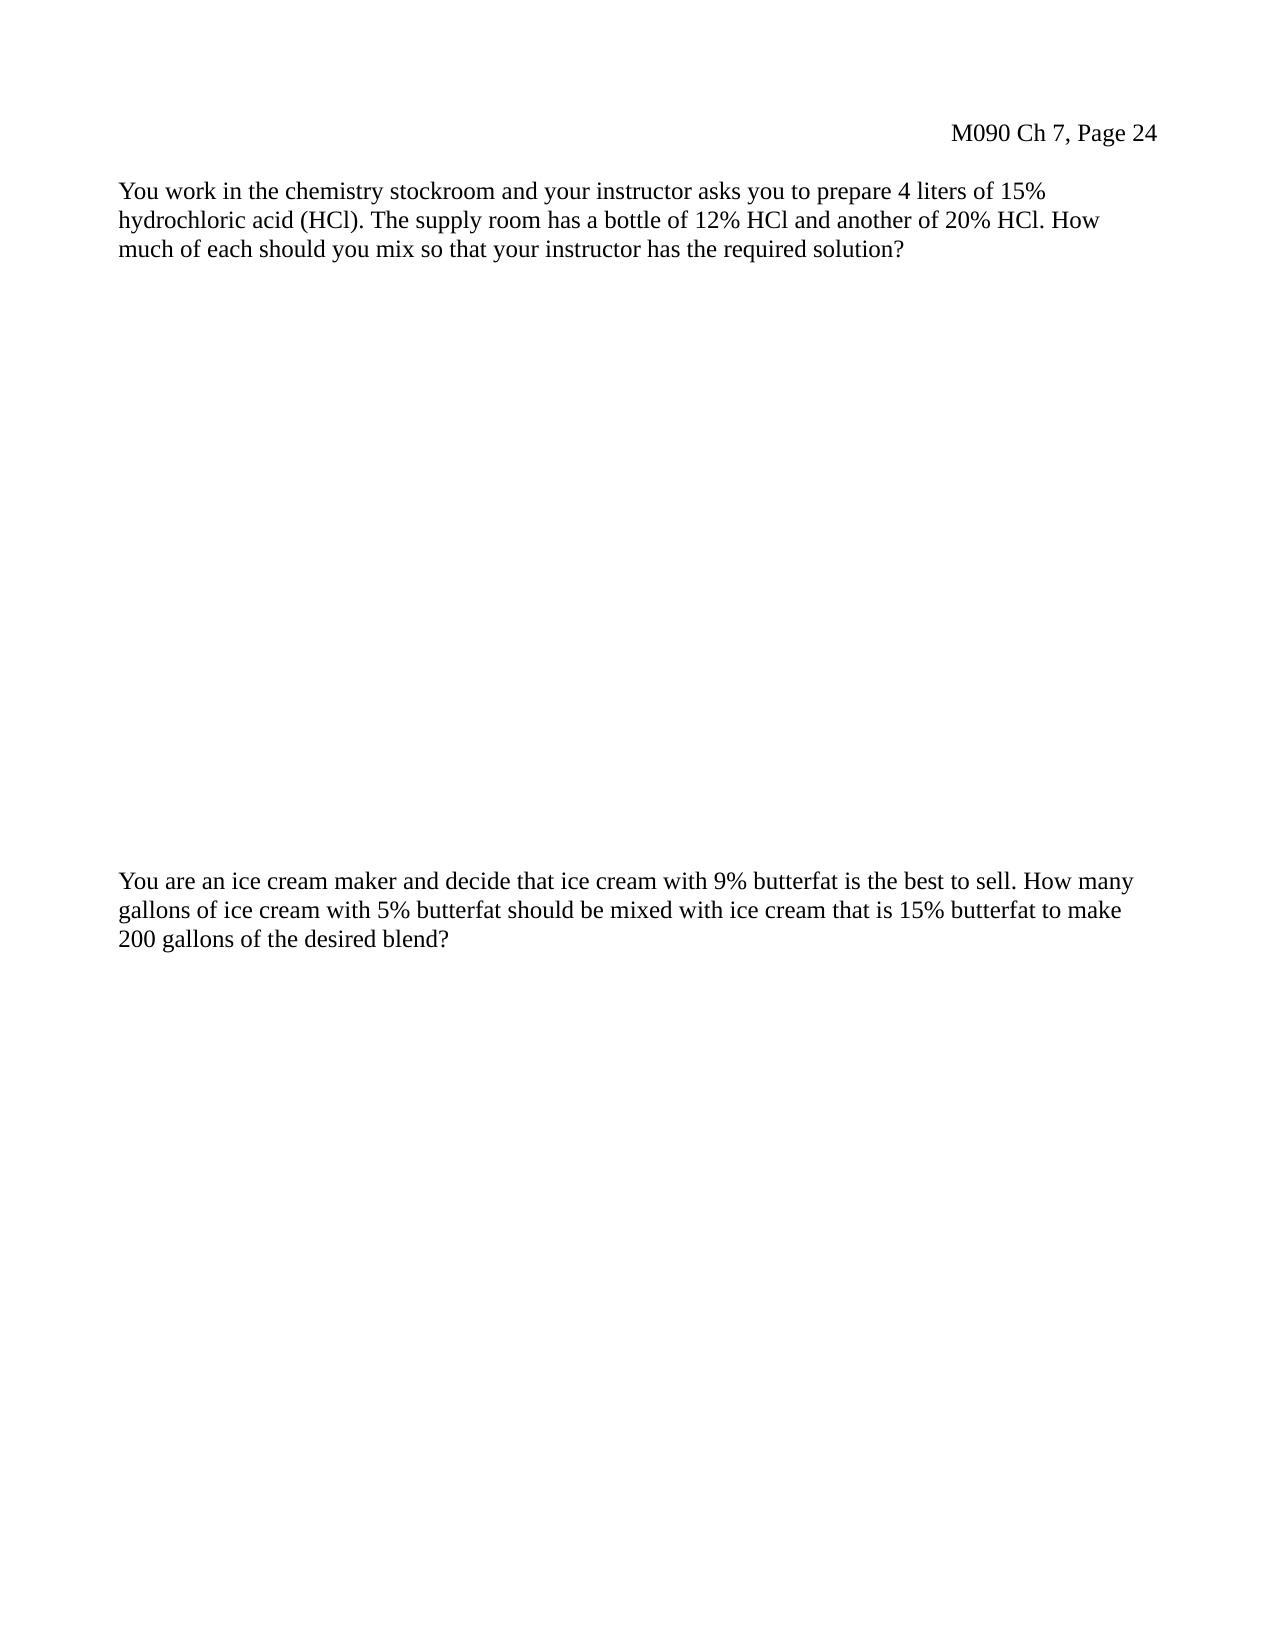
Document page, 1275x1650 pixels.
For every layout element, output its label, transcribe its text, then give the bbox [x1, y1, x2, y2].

text You are an ice cream maker and decide that ice cream with 9% butterfat is the best to sell. How many gallons of ice cream with 5% butterfat should be mixed with ice cream that is 15% butterfat to make 200 gallons of the desired blend? [118, 866, 1157, 953]
text You work in the chemistry stockroom and your instructor asks you to prepare 4 liters of 15% hydrochloric acid (HCl). The supply room has a bottle of 12% HCl and another of 20% HCl. How much of each should you mix so that your instructor has the required solution? [118, 176, 1157, 263]
